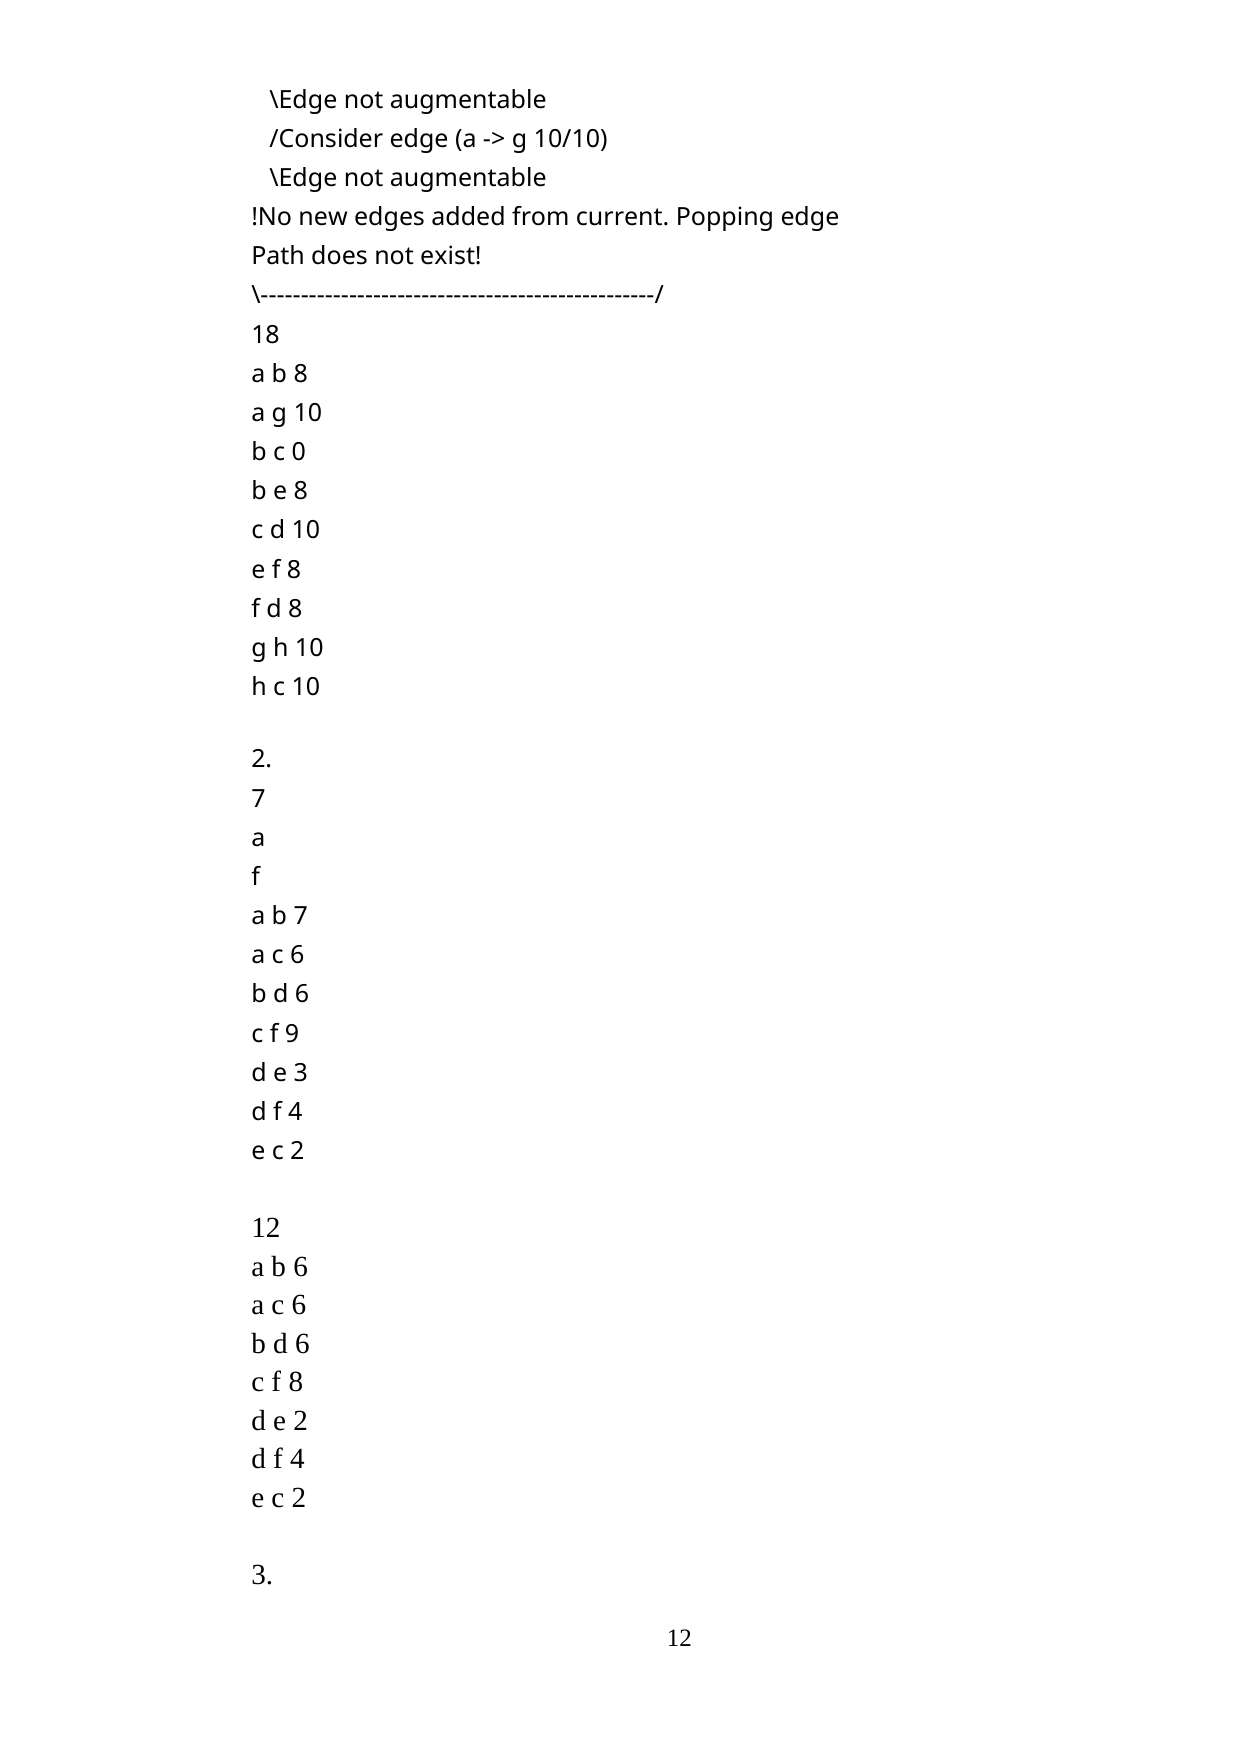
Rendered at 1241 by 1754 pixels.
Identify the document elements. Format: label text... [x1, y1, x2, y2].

text a b 6 [177, 1249, 1181, 1282]
text c f 9 [177, 1015, 1181, 1049]
text \-------------------------------------------------/ [177, 277, 1181, 311]
text 18 [177, 316, 1181, 350]
text a g 10 [177, 395, 1181, 429]
text d f 4 [177, 1442, 1181, 1475]
text d e 2 [177, 1403, 1181, 1437]
text e c 2 [177, 1133, 1181, 1167]
text d e 3 [177, 1054, 1181, 1088]
text d f 4 [177, 1093, 1181, 1128]
text a b 8 [177, 356, 1181, 389]
text b e 8 [177, 473, 1181, 507]
text a c 6 [177, 1287, 1181, 1321]
text a b 7 [177, 898, 1181, 932]
text c d 10 [177, 512, 1181, 546]
text e f 8 [177, 551, 1181, 585]
text g h 10 [177, 630, 1181, 664]
text b d 6 [177, 976, 1181, 1010]
text f d 8 [177, 591, 1181, 624]
text a c 6 [177, 937, 1181, 971]
text 12 [177, 1210, 1181, 1244]
text 2. [177, 741, 1181, 775]
text 3. [177, 1557, 1181, 1591]
text Path does not exist! [177, 238, 1181, 272]
text b d 6 [177, 1326, 1181, 1359]
text \Edge not augmentable [177, 160, 1181, 194]
text /Consider edge (a -> g 10/10) [177, 121, 1181, 154]
text \Edge not augmentable [177, 81, 1181, 115]
text a [177, 819, 1181, 853]
text 7 [177, 780, 1181, 814]
text !No new edges added from current. Popping edge [177, 199, 1181, 233]
text h c 10 [177, 669, 1181, 703]
text b c 0 [177, 434, 1181, 468]
text c f 8 [177, 1364, 1181, 1398]
text e c 2 [177, 1480, 1181, 1514]
text f [177, 858, 1181, 893]
